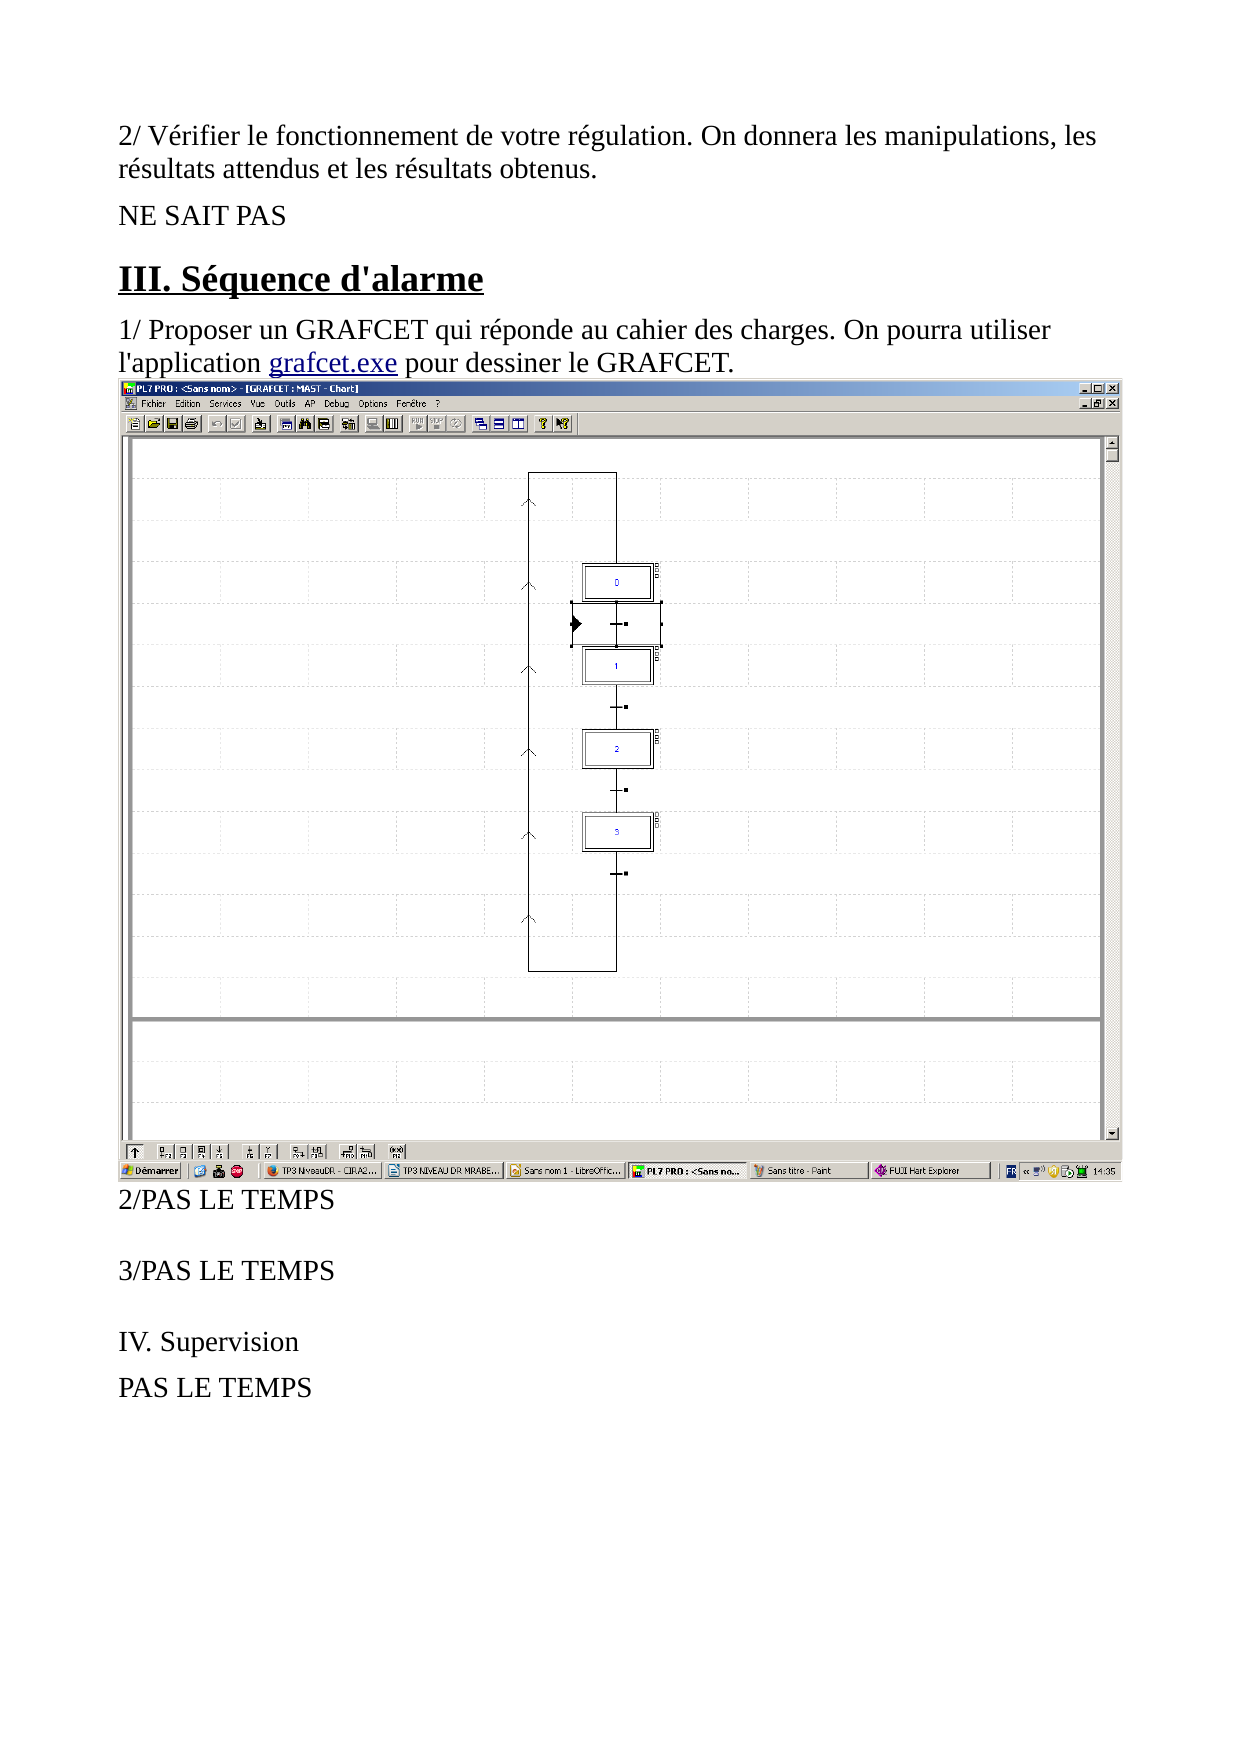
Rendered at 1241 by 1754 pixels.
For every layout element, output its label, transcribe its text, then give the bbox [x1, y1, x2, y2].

subtitle 2/ Vérifier le fonctionnement de votre régulation. On donnera les manipulations, les résultats attendus et les résultats obtenus. [118, 118, 1122, 185]
text NE SAIT PAS [118, 198, 1122, 231]
picture [118, 378, 1123, 1182]
text PAS LE TEMPS [118, 1370, 1122, 1404]
subtitle 2/PAS LE TEMPS [118, 1182, 1122, 1216]
subtitle IV. Supervision [118, 1324, 1122, 1358]
subtitle III. Séquence d'alarme [118, 256, 1122, 299]
text 1/ Proposer un GRAFCET qui réponde au cahier des charges. On pourra utiliser l'application grafcet.exe pour dessiner le GRAFCET. [118, 312, 1122, 378]
subtitle 3/PAS LE TEMPS [118, 1253, 1122, 1287]
